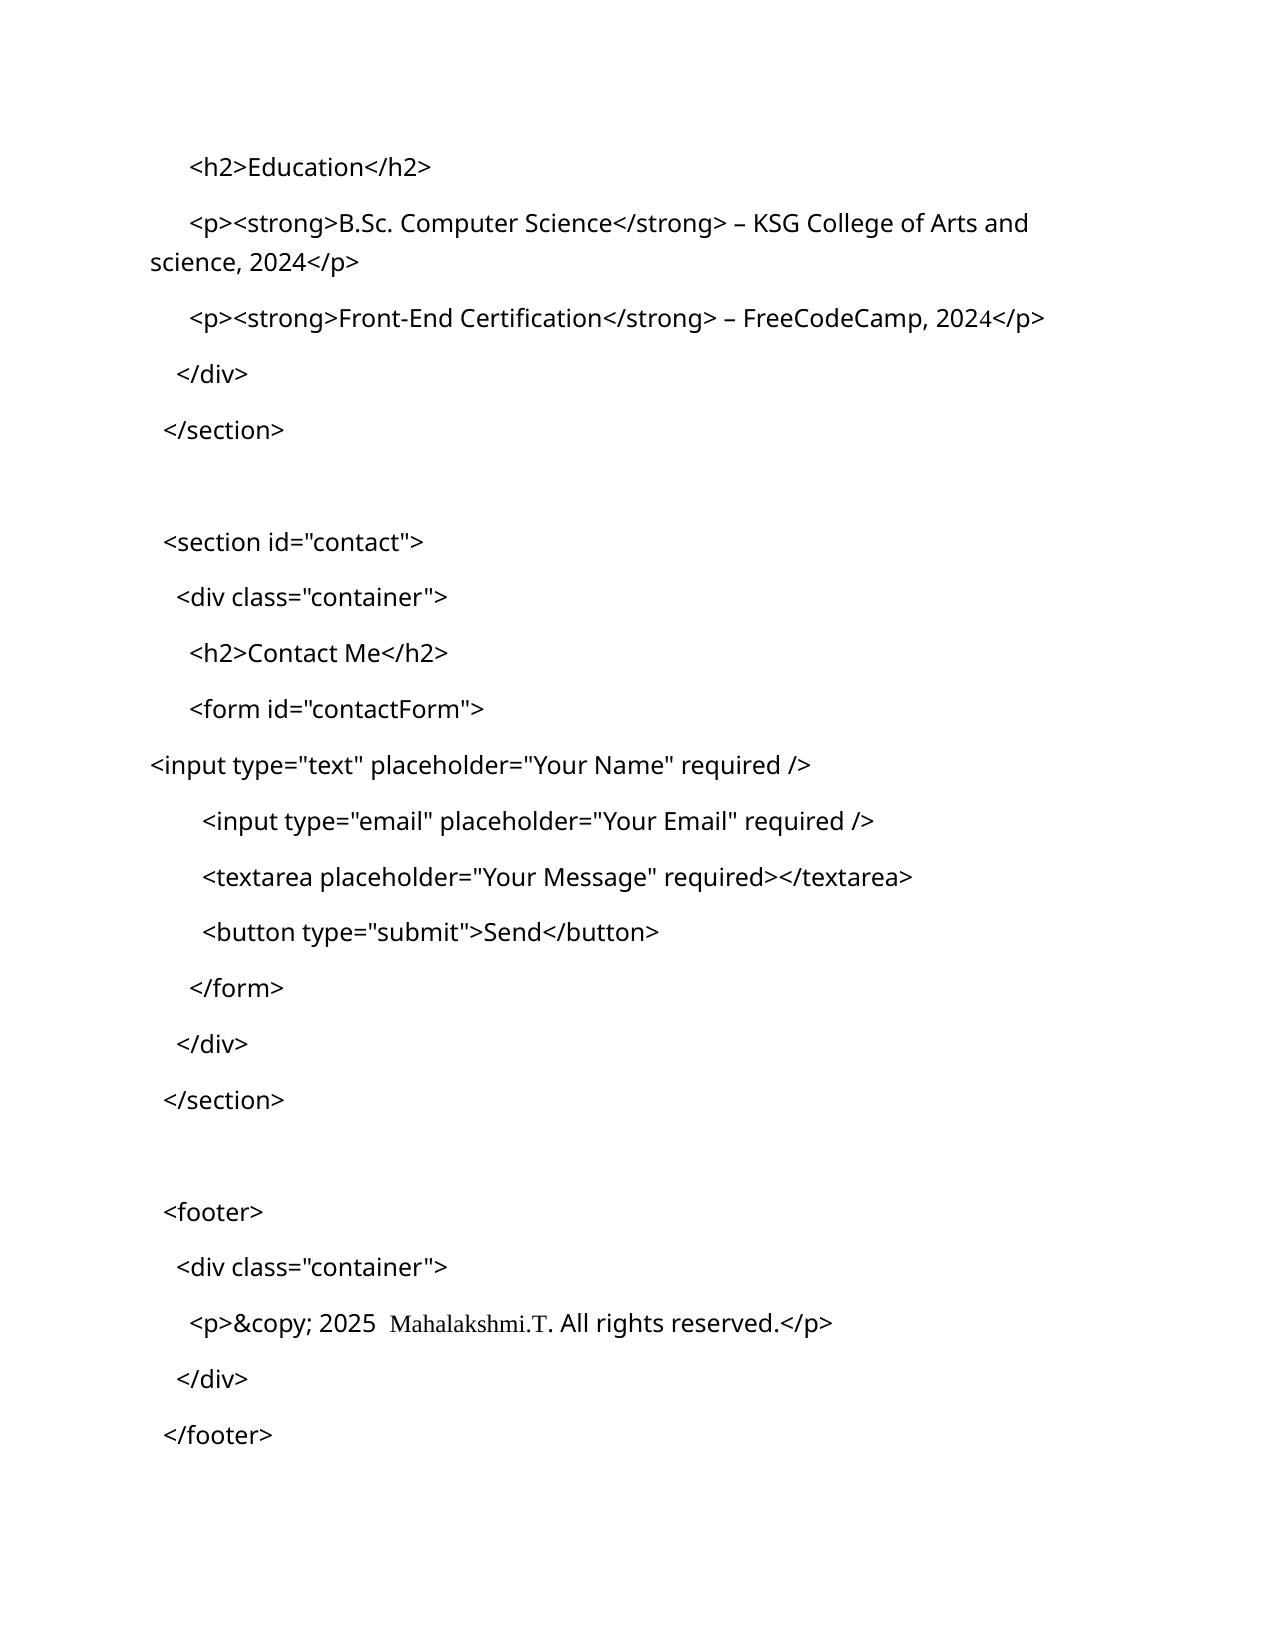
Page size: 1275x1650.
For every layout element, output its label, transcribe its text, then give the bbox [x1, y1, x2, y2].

text <input type="email" placeholder="Your Email" required /> [150, 803, 1125, 837]
text <form id="contactForm"> [150, 692, 1125, 726]
text <section id="contact"> [150, 524, 1125, 558]
text </div> [150, 357, 1125, 391]
text <h2>Education</h2> [150, 150, 1125, 184]
text <footer> [150, 1194, 1125, 1228]
text <h2>Contact Me</h2> [150, 636, 1125, 670]
text </section> [150, 412, 1125, 447]
text <div class="container"> [150, 580, 1125, 614]
text <p><strong>Front-End Certification</strong> – FreeCodeCamp, 2024</p> [150, 301, 1125, 335]
text </footer> [150, 1417, 1125, 1452]
text </form> [150, 971, 1125, 1005]
text <p><strong>B.Sc. Computer Science</strong> – KSG College of Arts and science, 2024</p> [150, 206, 1125, 279]
text <input type="text" placeholder="Your Name" required /> [150, 747, 1125, 782]
text <button type="submit">Send</button> [150, 915, 1125, 949]
text </div> [150, 1027, 1125, 1061]
text <div class="container"> [150, 1250, 1125, 1284]
text <textarea placeholder="Your Message" required></textarea> [150, 859, 1125, 893]
text </section> [150, 1082, 1125, 1117]
text </div> [150, 1362, 1125, 1396]
text <p>&copy; 2025 Mahalakshmi.T. All rights reserved.</p> [150, 1306, 1125, 1340]
